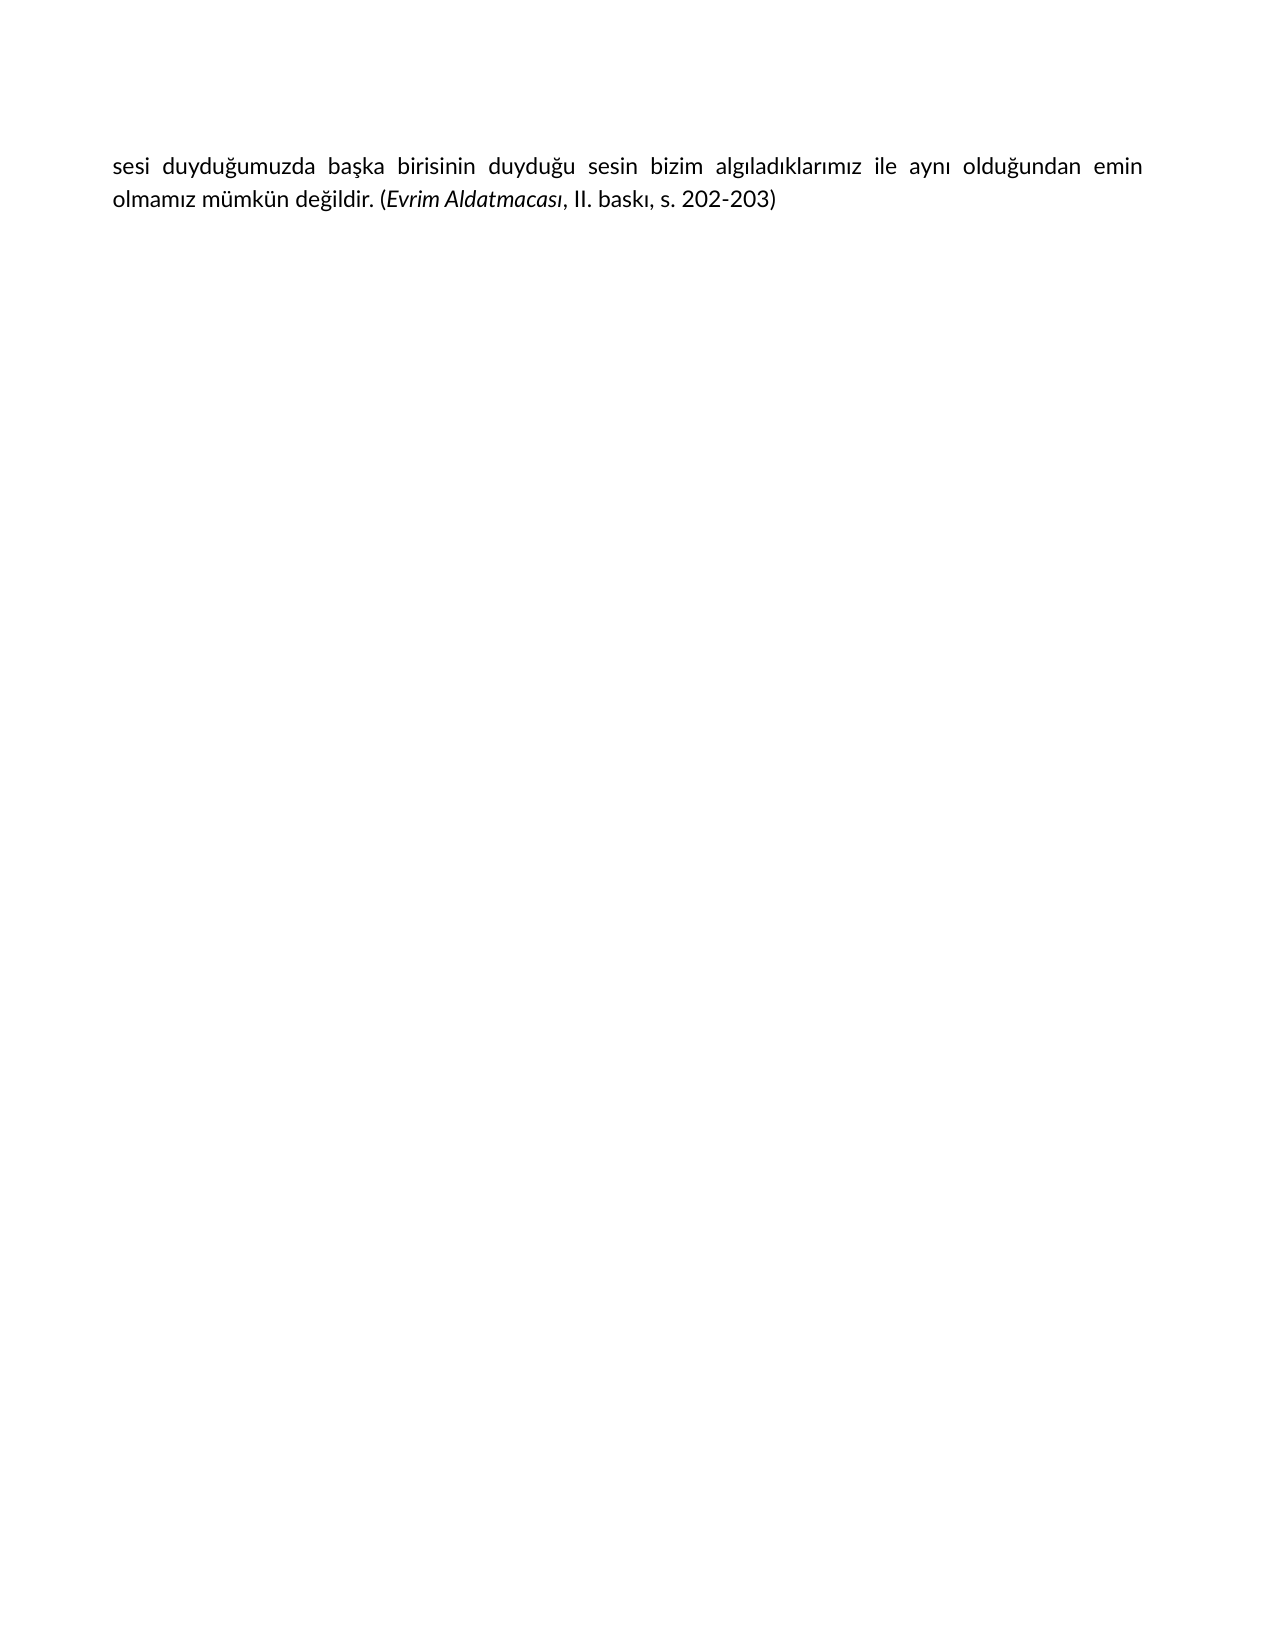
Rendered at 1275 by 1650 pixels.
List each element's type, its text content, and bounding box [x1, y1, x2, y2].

text sesi duyduğumuzda başka birisinin duyduğu sesin bizim algıladıklarımız ile aynı olduğundan emin olmamız mümkün değildir. (Evrim Aldatmacası, II. baskı, s. 202-203) [112, 148, 1145, 214]
